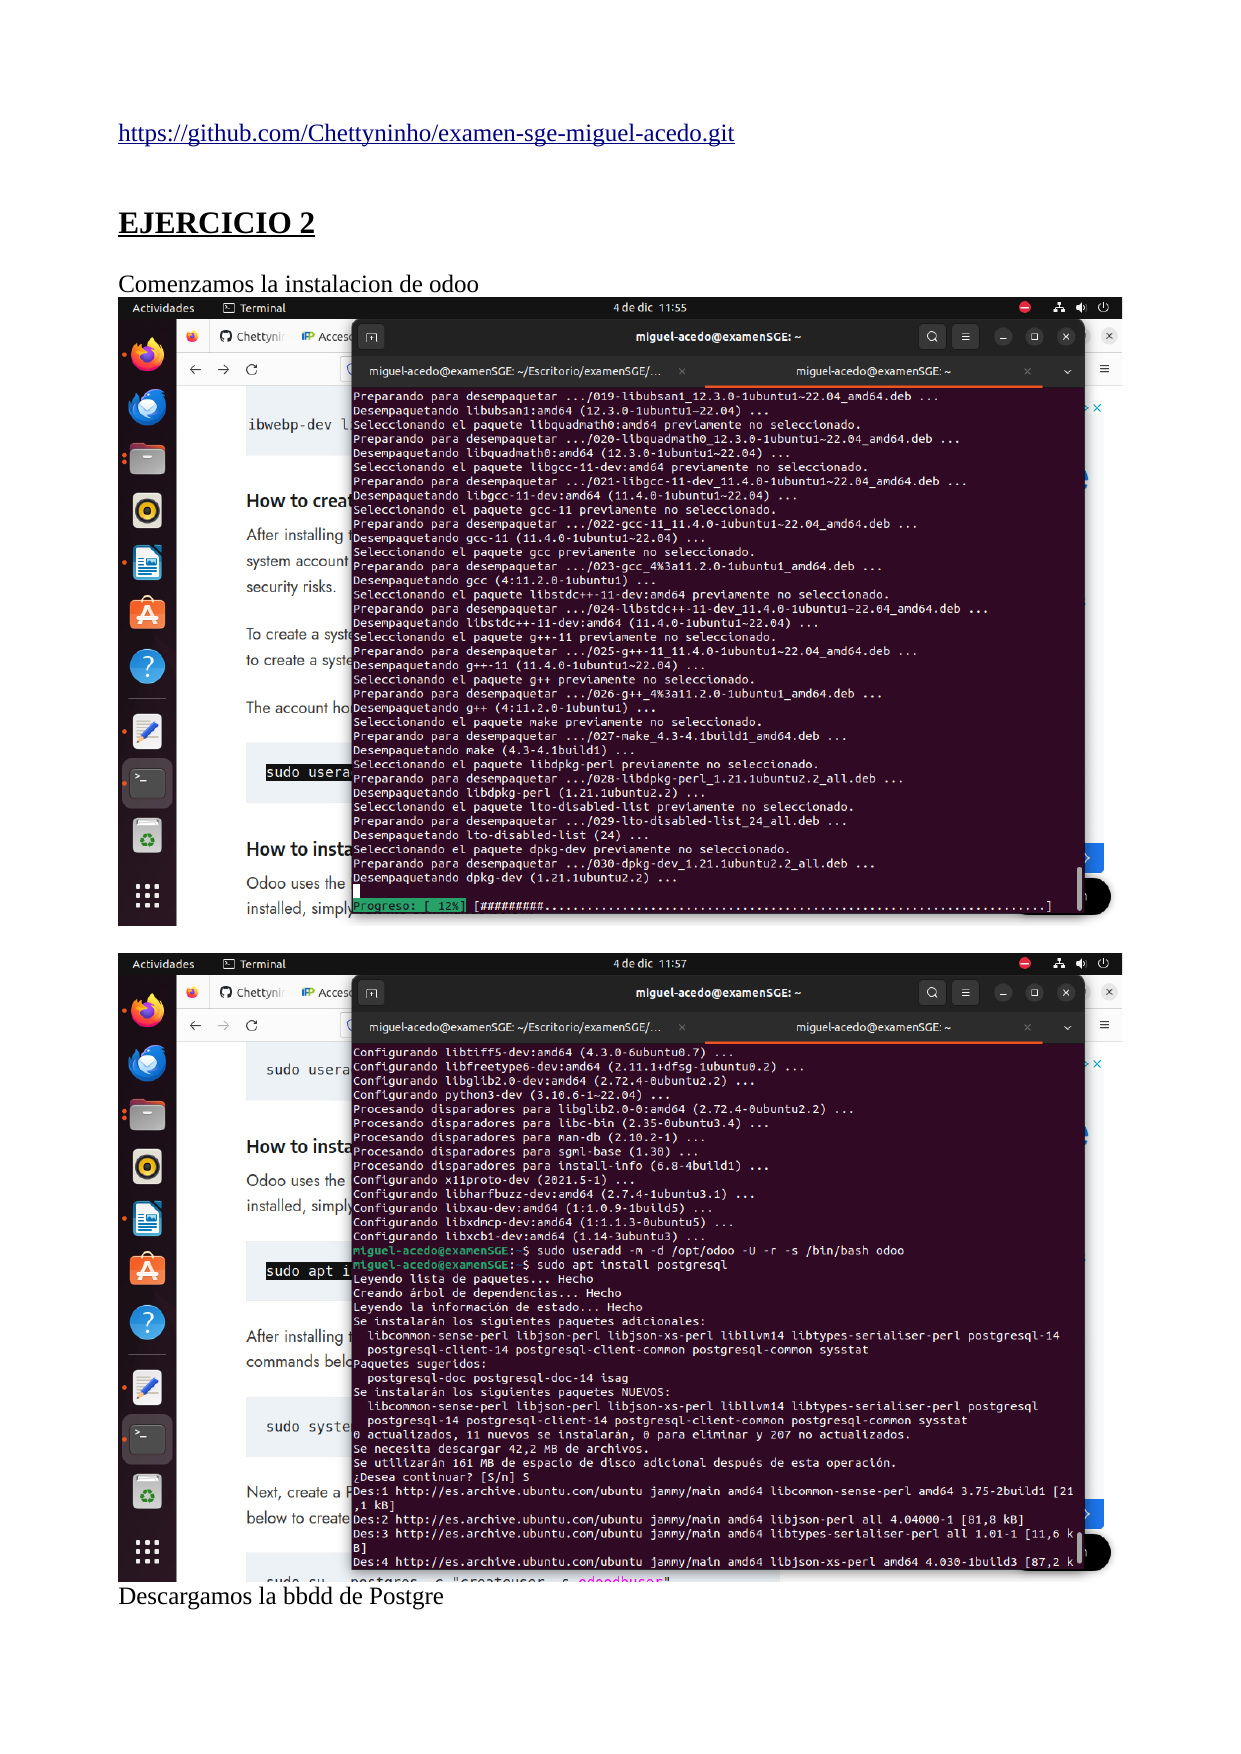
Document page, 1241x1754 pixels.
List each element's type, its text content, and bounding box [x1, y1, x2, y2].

text https://github.com/Chettyninho/examen-sge-miguel-acedo.git [118, 118, 1122, 147]
picture [118, 297, 1123, 926]
text EJERCICIO 2 [118, 204, 1122, 240]
text Descargamos la bbdd de Postgre [118, 1582, 1122, 1610]
text Comenzamos la instalacion de odoo [118, 269, 1122, 297]
picture [118, 953, 1123, 1582]
